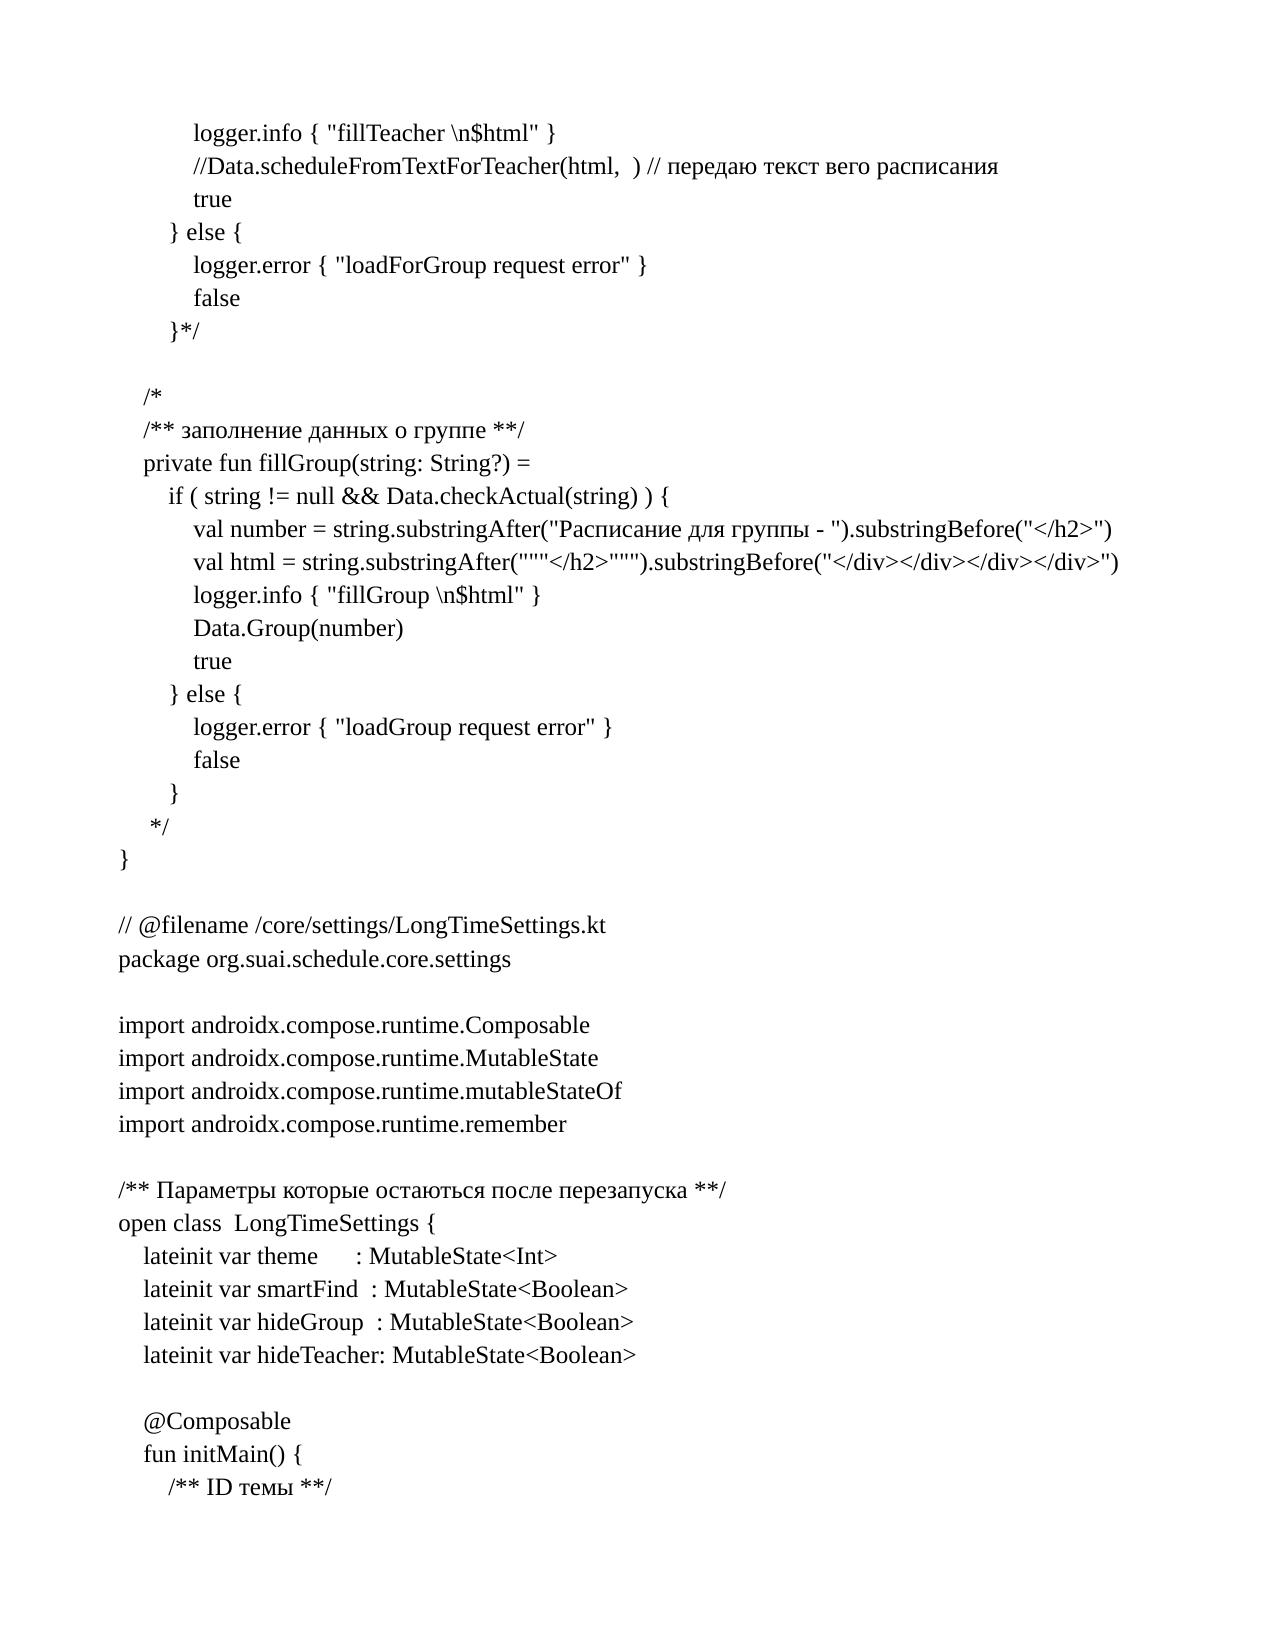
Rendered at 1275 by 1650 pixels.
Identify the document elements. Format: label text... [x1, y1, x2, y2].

text logger.info { "fillTeacher \n$html" } //Data.scheduleFromTextForTeacher(html, ) // передаю текст вего расписания true } else { logger.error { "loadForGroup request error" } false }*/ /* /** заполнение данных о группе **/ private fun fillGroup(string: String?) = if ( string != null && Data.checkActual(string) ) { val number = string.substringAfter("Расписание для группы - ").substringBefore("</h2>") val html = string.substringAfter("""</h2>""").substringBefore("</div></div></div></div>") logger.info { "fillGroup \n$html" } Data.Group(number) true } else { logger.error { "loadGroup request error" } false } */ } // @filename /core/settings/LongTimeSettings.kt package org.suai.schedule.core.settings import androidx.compose.runtime.Composable import androidx.compose.runtime.MutableState import androidx.compose.runtime.mutableStateOf import androidx.compose.runtime.remember /** Параметры которые остаються после перезапуска **/ open class LongTimeSettings { lateinit var theme : MutableState<Int> lateinit var smartFind : MutableState<Boolean> lateinit var hideGroup : MutableState<Boolean> lateinit var hideTeacher: MutableState<Boolean> @Composable fun initMain() { /** ID темы **/ [118, 118, 1157, 1501]
